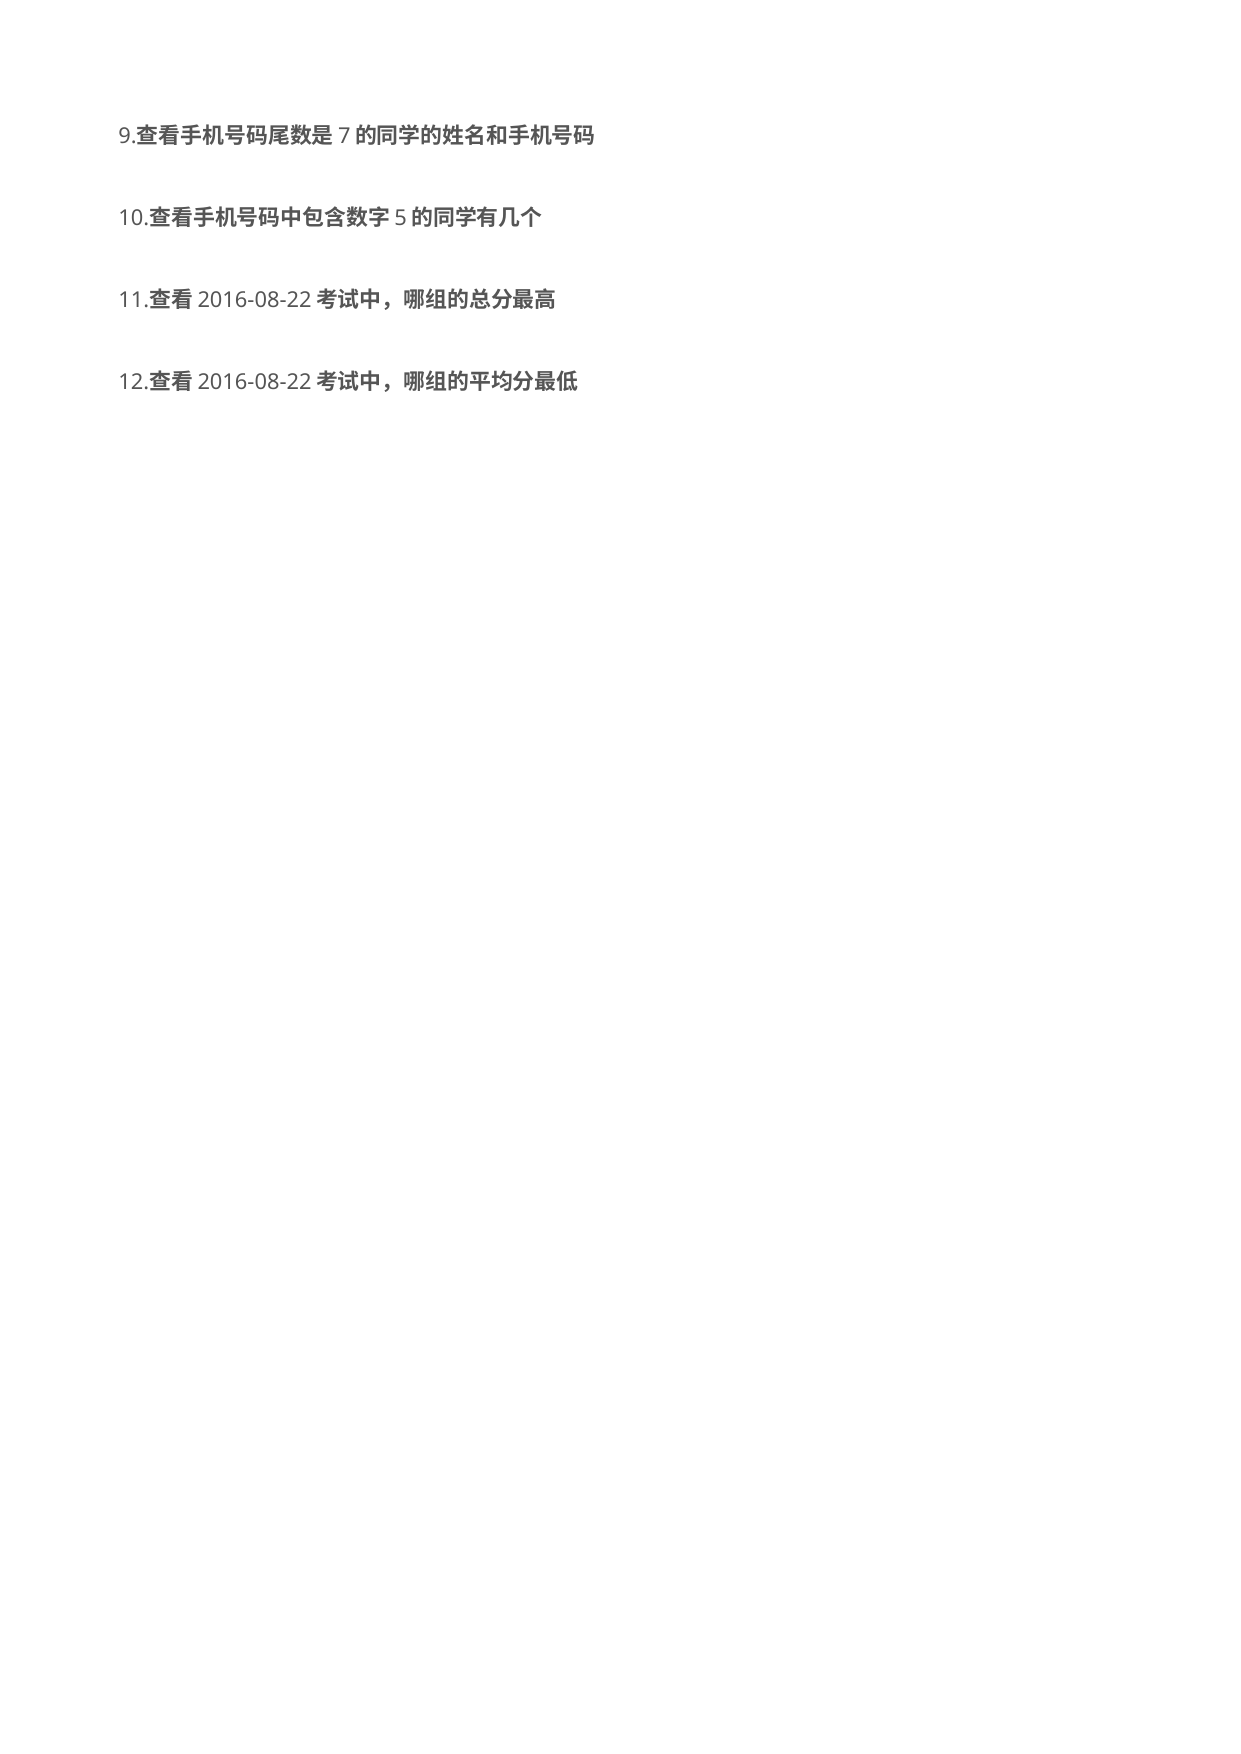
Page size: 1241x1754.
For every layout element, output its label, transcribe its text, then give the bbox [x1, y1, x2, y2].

text 11.查看2016-08-22考试中，哪组的总分最高 [118, 282, 1122, 314]
text 9.查看手机号码尾数是7的同学的姓名和手机号码 [118, 118, 1122, 150]
text 12.查看2016-08-22考试中，哪组的平均分最低 [118, 364, 1122, 396]
text 10.查看手机号码中包含数字5的同学有几个 [118, 200, 1122, 232]
